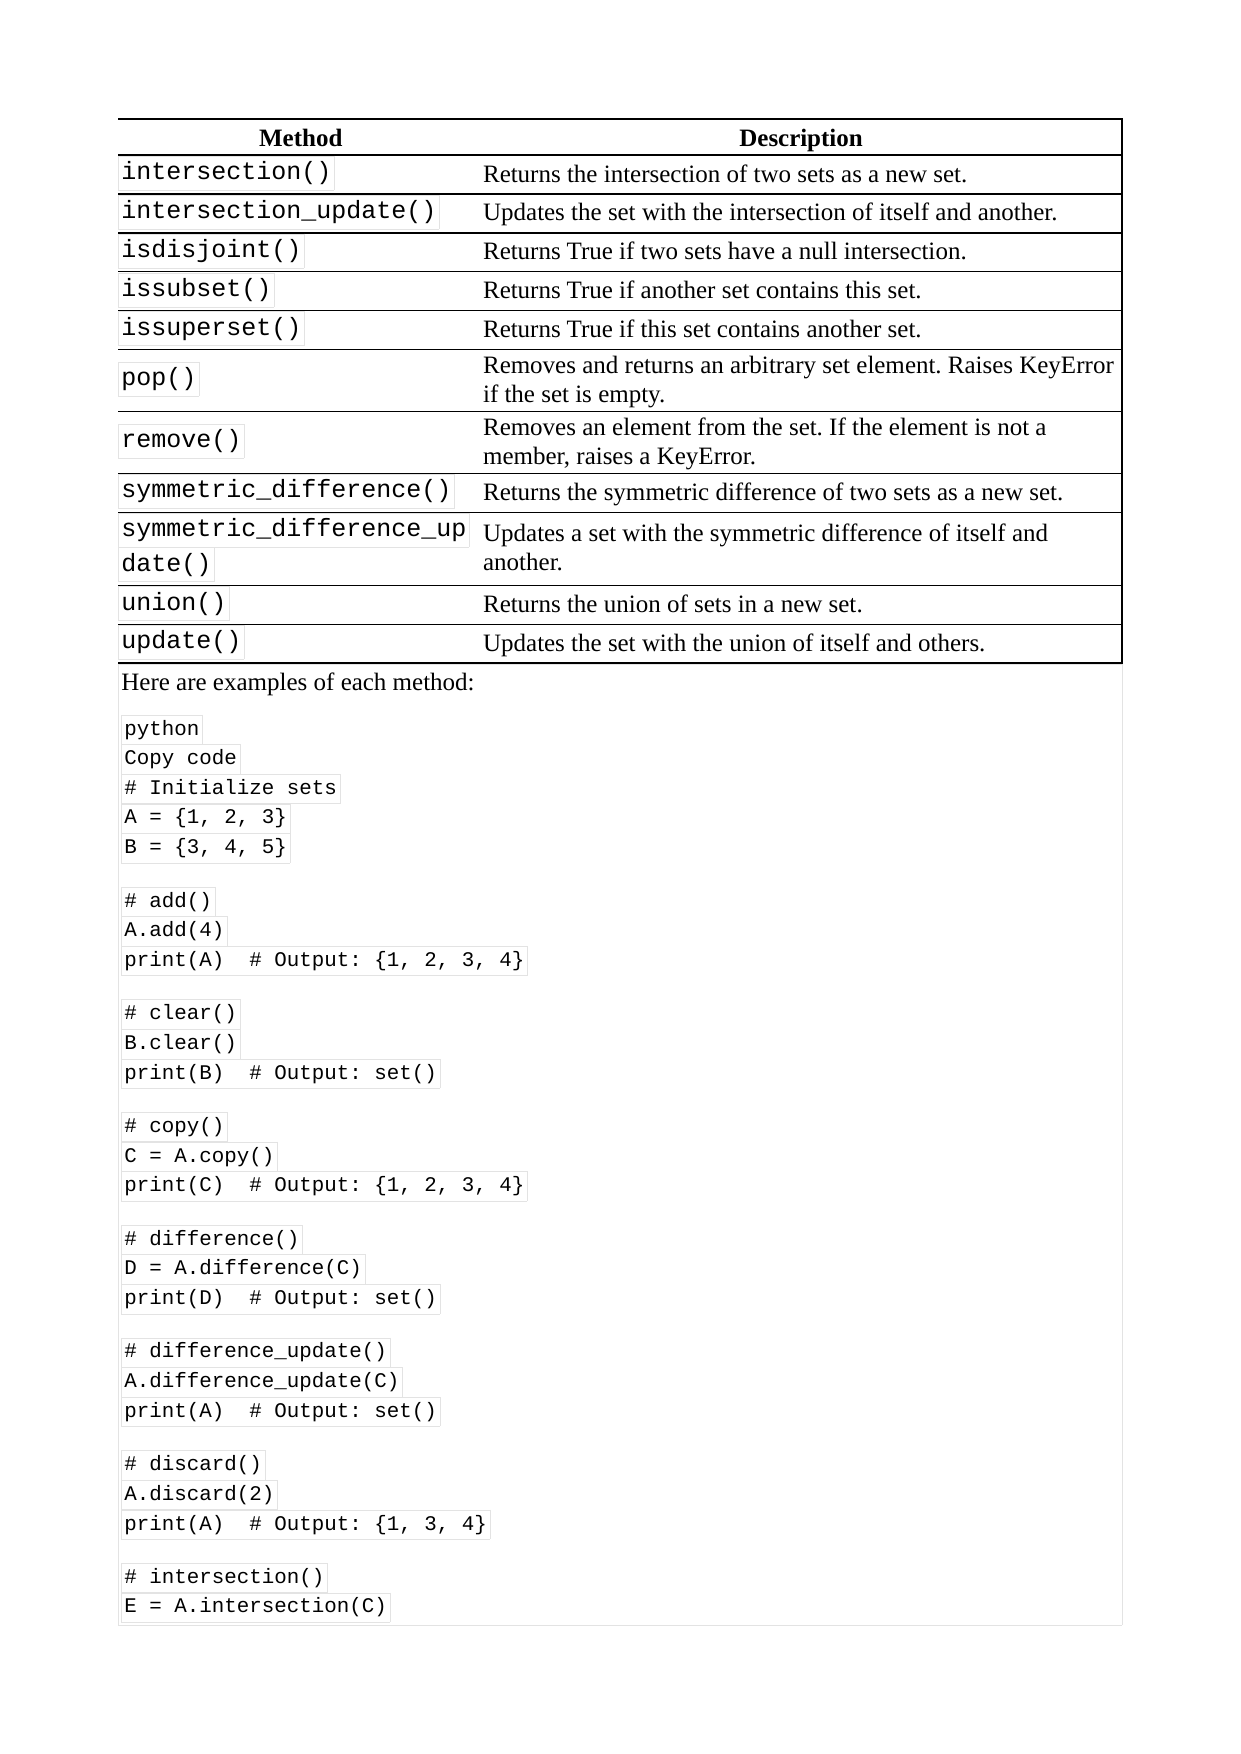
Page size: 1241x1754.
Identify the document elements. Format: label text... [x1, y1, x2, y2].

text Copy code [203, 741, 1122, 771]
table_cell symmetric_difference_update() [118, 513, 483, 584]
text print(A) # Output: {1, 3, 4} [278, 1506, 1122, 1539]
text A.discard(2) [266, 1477, 1122, 1506]
text A.discard(2) [122, 1481, 277, 1506]
text D = A.difference(C) [303, 1251, 1122, 1281]
text A = {1, 2, 3} [122, 805, 290, 830]
text E = A.intersection(C) [119, 1589, 1122, 1625]
table_cell pop() [118, 350, 483, 411]
text A.add(4) [122, 917, 227, 943]
text print(A) # Output: set() [403, 1394, 1122, 1426]
text print(D) # Output: set() [366, 1281, 1122, 1314]
text # discard() [119, 1447, 1122, 1477]
table_cell remove() [118, 412, 483, 472]
text print(A) # Output: {1, 3, 4} [122, 1511, 490, 1539]
table_cell update() [118, 625, 483, 662]
table_cell intersection_update() [118, 195, 483, 232]
text print(C) # Output: {1, 2, 3, 4} [122, 1172, 527, 1201]
table_cell symmetric_difference() [118, 474, 483, 511]
table_cell union() [118, 586, 483, 623]
table_cell Removes and returns an arbitrary set element. Raises KeyError if the set is empty. [483, 350, 1121, 411]
text Here are examples of each method: [119, 665, 1122, 696]
table_cell Returns True if another set contains this set. [483, 272, 1121, 310]
text print(C) # Output: {1, 2, 3, 4} [278, 1168, 1122, 1201]
text [241, 1026, 1122, 1056]
table_header Method [118, 120, 483, 154]
text A.difference_update(C) [122, 1368, 402, 1394]
table_cell Updates the set with the intersection of itself and another. [483, 195, 1121, 232]
text A.difference_update(C) [391, 1364, 1122, 1394]
text # add() [119, 883, 1122, 913]
text # Initialize sets [122, 775, 340, 801]
text C = A.copy() [122, 1143, 277, 1168]
table_cell Returns True if this set contains another set. [483, 311, 1121, 348]
table_cell Returns True if two sets have a null intersection. [483, 234, 1121, 271]
table_header Description [483, 120, 1121, 154]
text # clear() [119, 996, 1122, 1026]
table_cell isdisjoint() [118, 234, 483, 271]
text B.clear() [122, 1030, 240, 1056]
text Copy code [122, 745, 240, 771]
table_cell Returns the symmetric difference of two sets as a new set. [483, 474, 1121, 511]
text [291, 830, 1122, 863]
text C = A.copy() [228, 1139, 1122, 1168]
table_cell intersection() [118, 156, 483, 193]
text # intersection() [119, 1560, 1122, 1589]
text print(A) # Output: {1, 2, 3, 4} [122, 947, 527, 975]
text print(B) # Output: set() [122, 1060, 440, 1088]
table_cell issubset() [118, 272, 483, 310]
text # difference() [119, 1222, 1122, 1251]
text # difference_update() [119, 1334, 1122, 1364]
table_cell Removes an element from the set. If the element is not a member, raises a KeyError. [483, 412, 1121, 472]
table_cell Updates a set with the symmetric difference of itself and another. [483, 513, 1121, 584]
text A.add(4) [216, 913, 1122, 943]
text print(D) # Output: set() [122, 1285, 440, 1314]
text B = {3, 4, 5} [122, 834, 290, 863]
text print(A) # Output: set() [122, 1398, 440, 1426]
table_cell issuperset() [118, 311, 483, 348]
text python [119, 711, 1122, 741]
text [291, 801, 1122, 830]
text print(A) # Output: {1, 2, 3, 4} [228, 943, 1122, 976]
table_cell Returns the intersection of two sets as a new set. [483, 156, 1121, 193]
table_cell Returns the union of sets in a new set. [483, 586, 1121, 623]
table_cell Updates the set with the union of itself and others. [483, 625, 1121, 662]
text # copy() [119, 1109, 1122, 1139]
text D = A.difference(C) [122, 1255, 365, 1281]
text # Initialize sets [241, 771, 1122, 801]
text print(B) # Output: set() [241, 1056, 1122, 1088]
